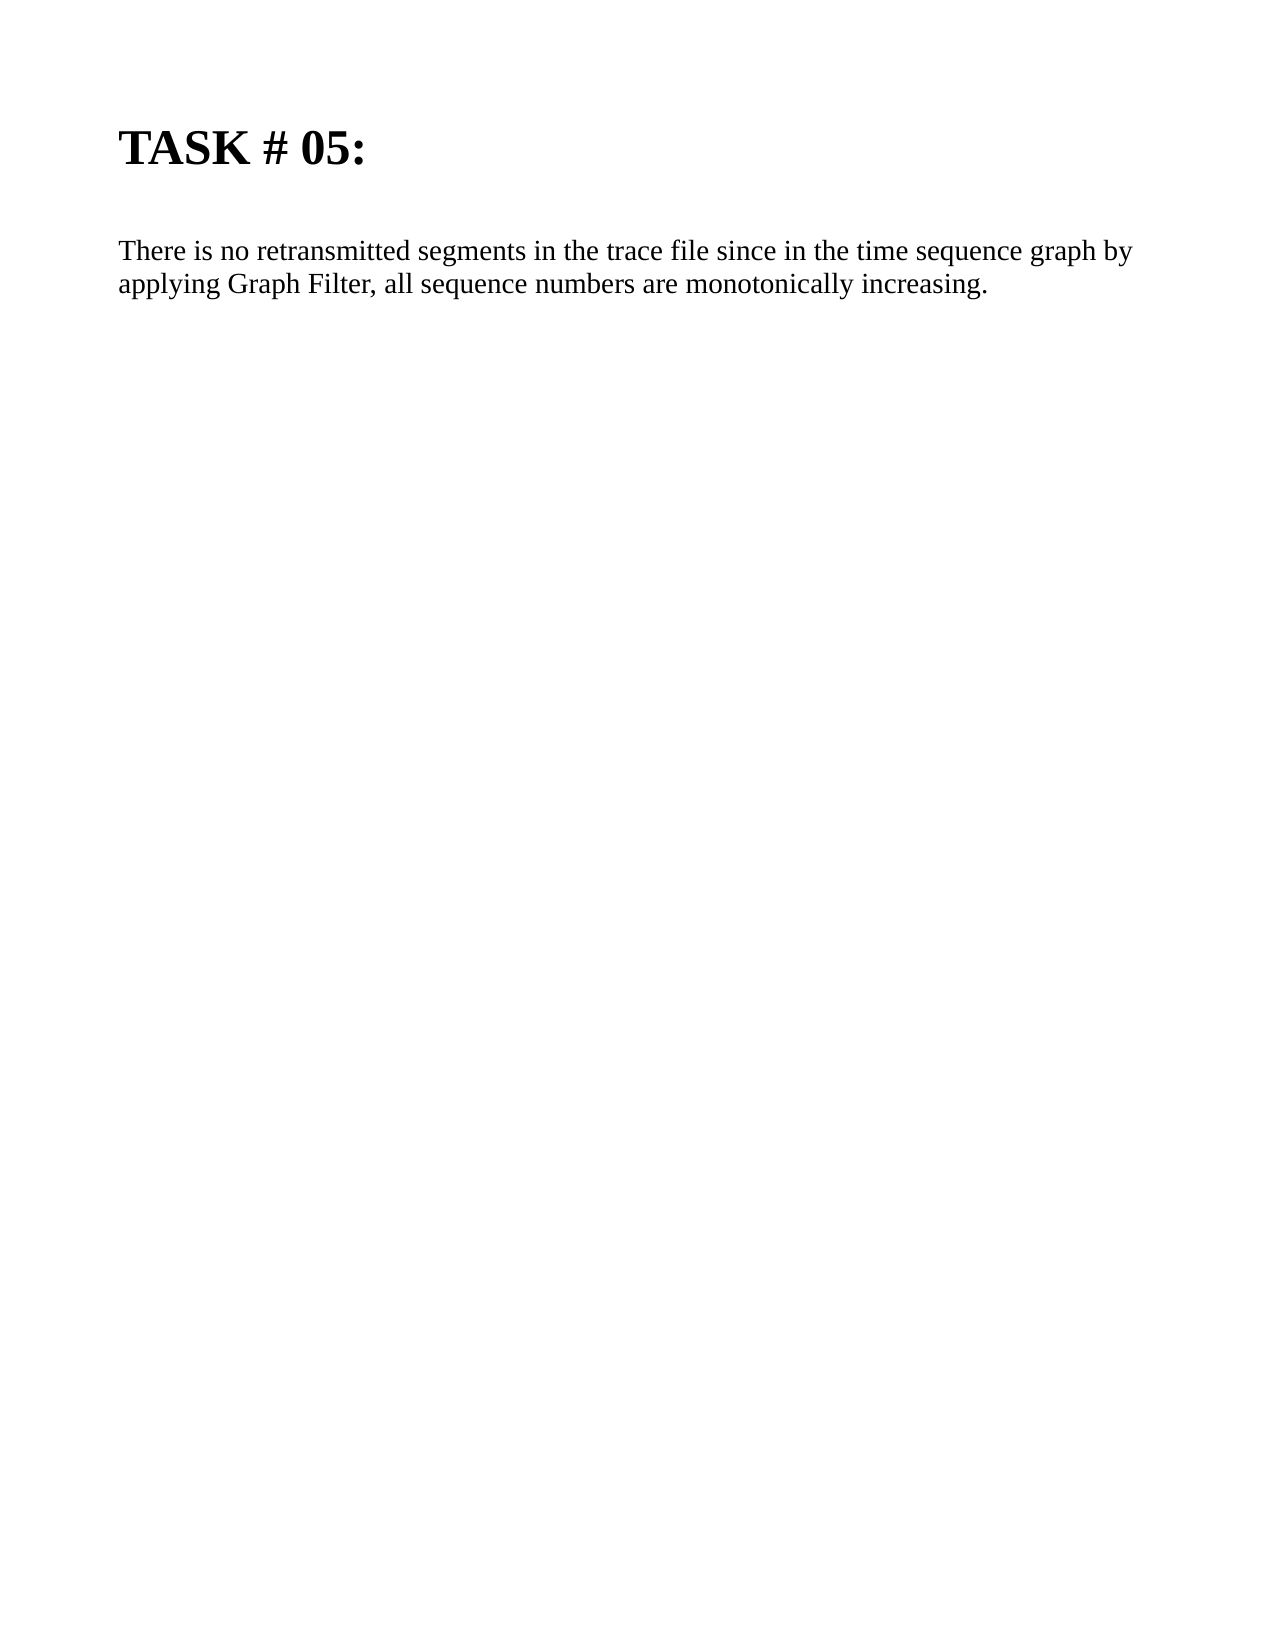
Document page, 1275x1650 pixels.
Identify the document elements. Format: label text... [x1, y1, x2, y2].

text There is no retransmitted segments in the trace file since in the time sequence graph by applying Graph Filter, all sequence numbers are monotonically increasing. [118, 233, 1157, 300]
text TASK # 05: [118, 118, 1157, 176]
